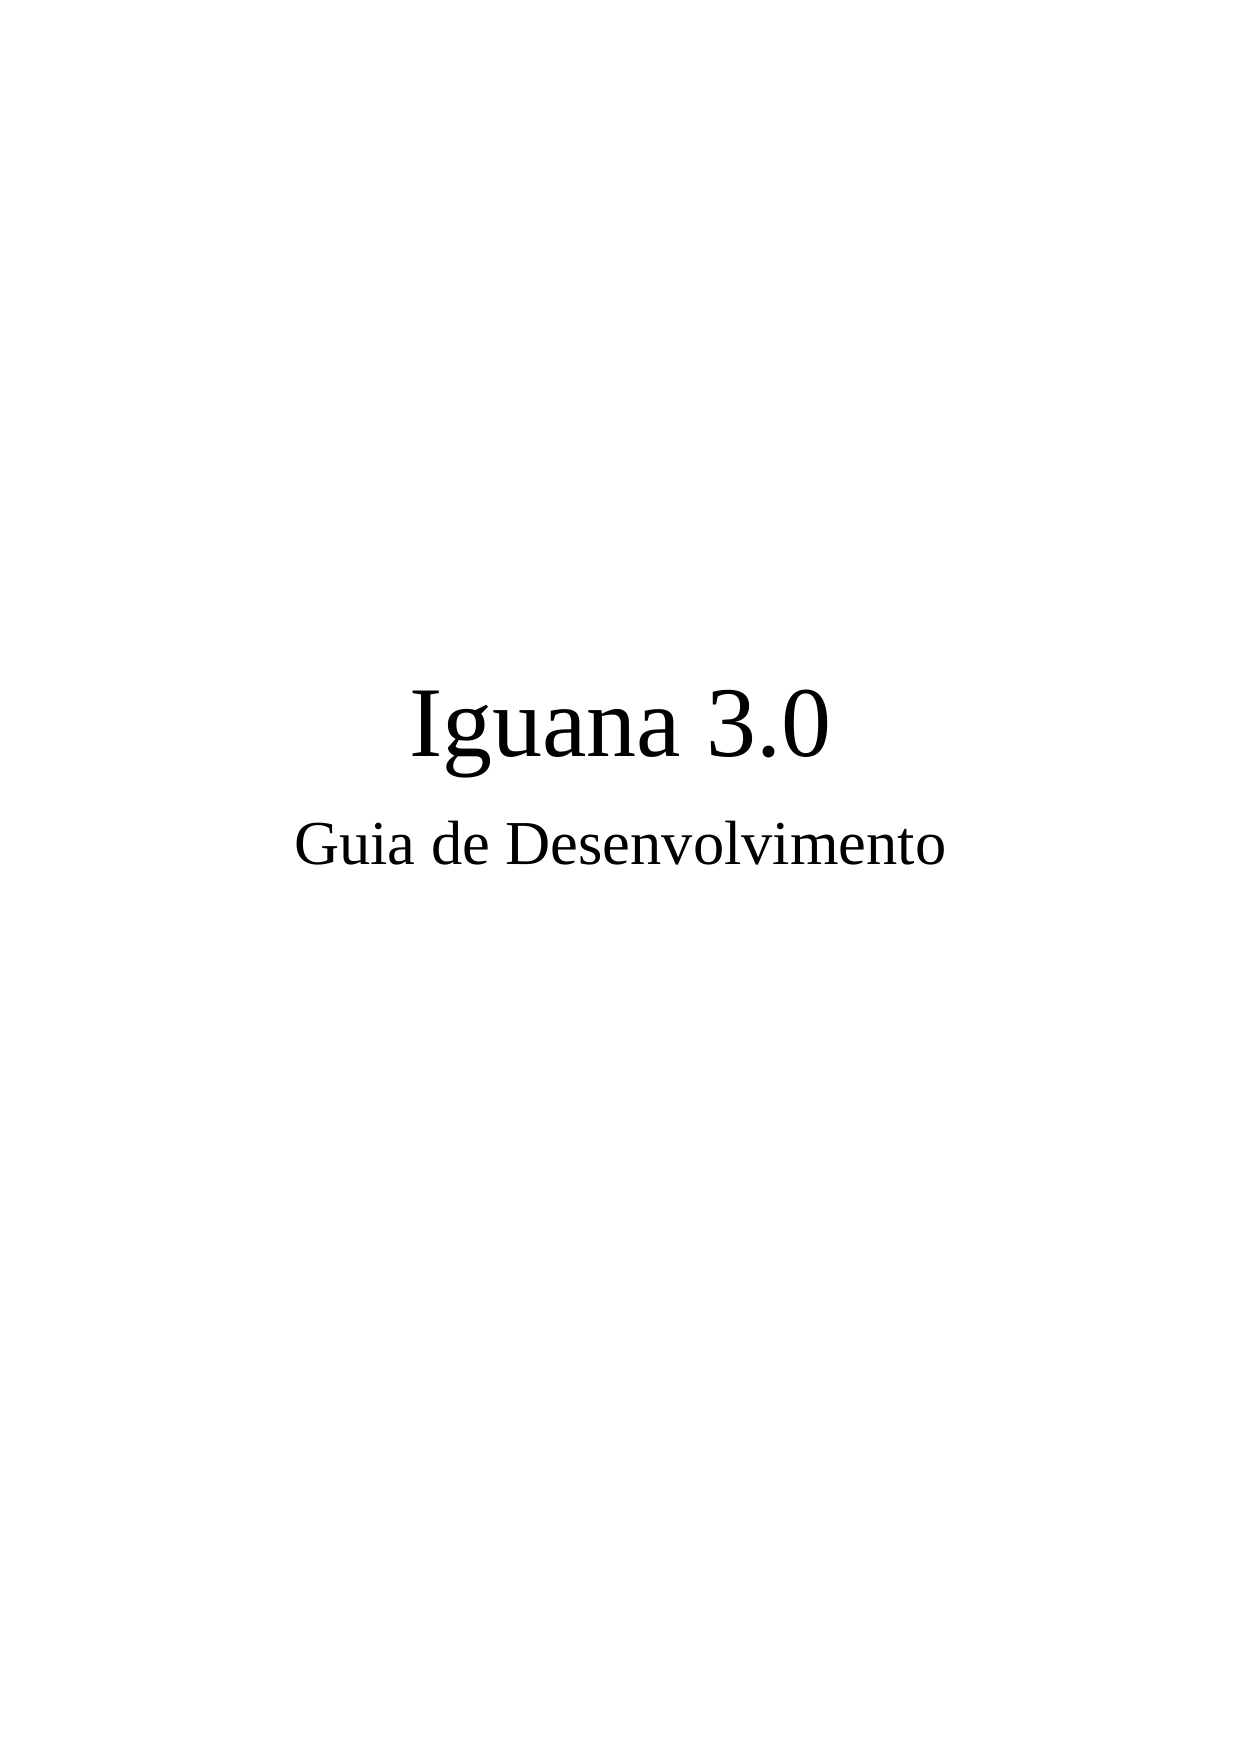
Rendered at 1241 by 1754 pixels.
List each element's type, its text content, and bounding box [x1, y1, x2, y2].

text Guia de Desenvolvimento [119, 806, 1121, 878]
text Iguana 3.0 [119, 662, 1121, 777]
